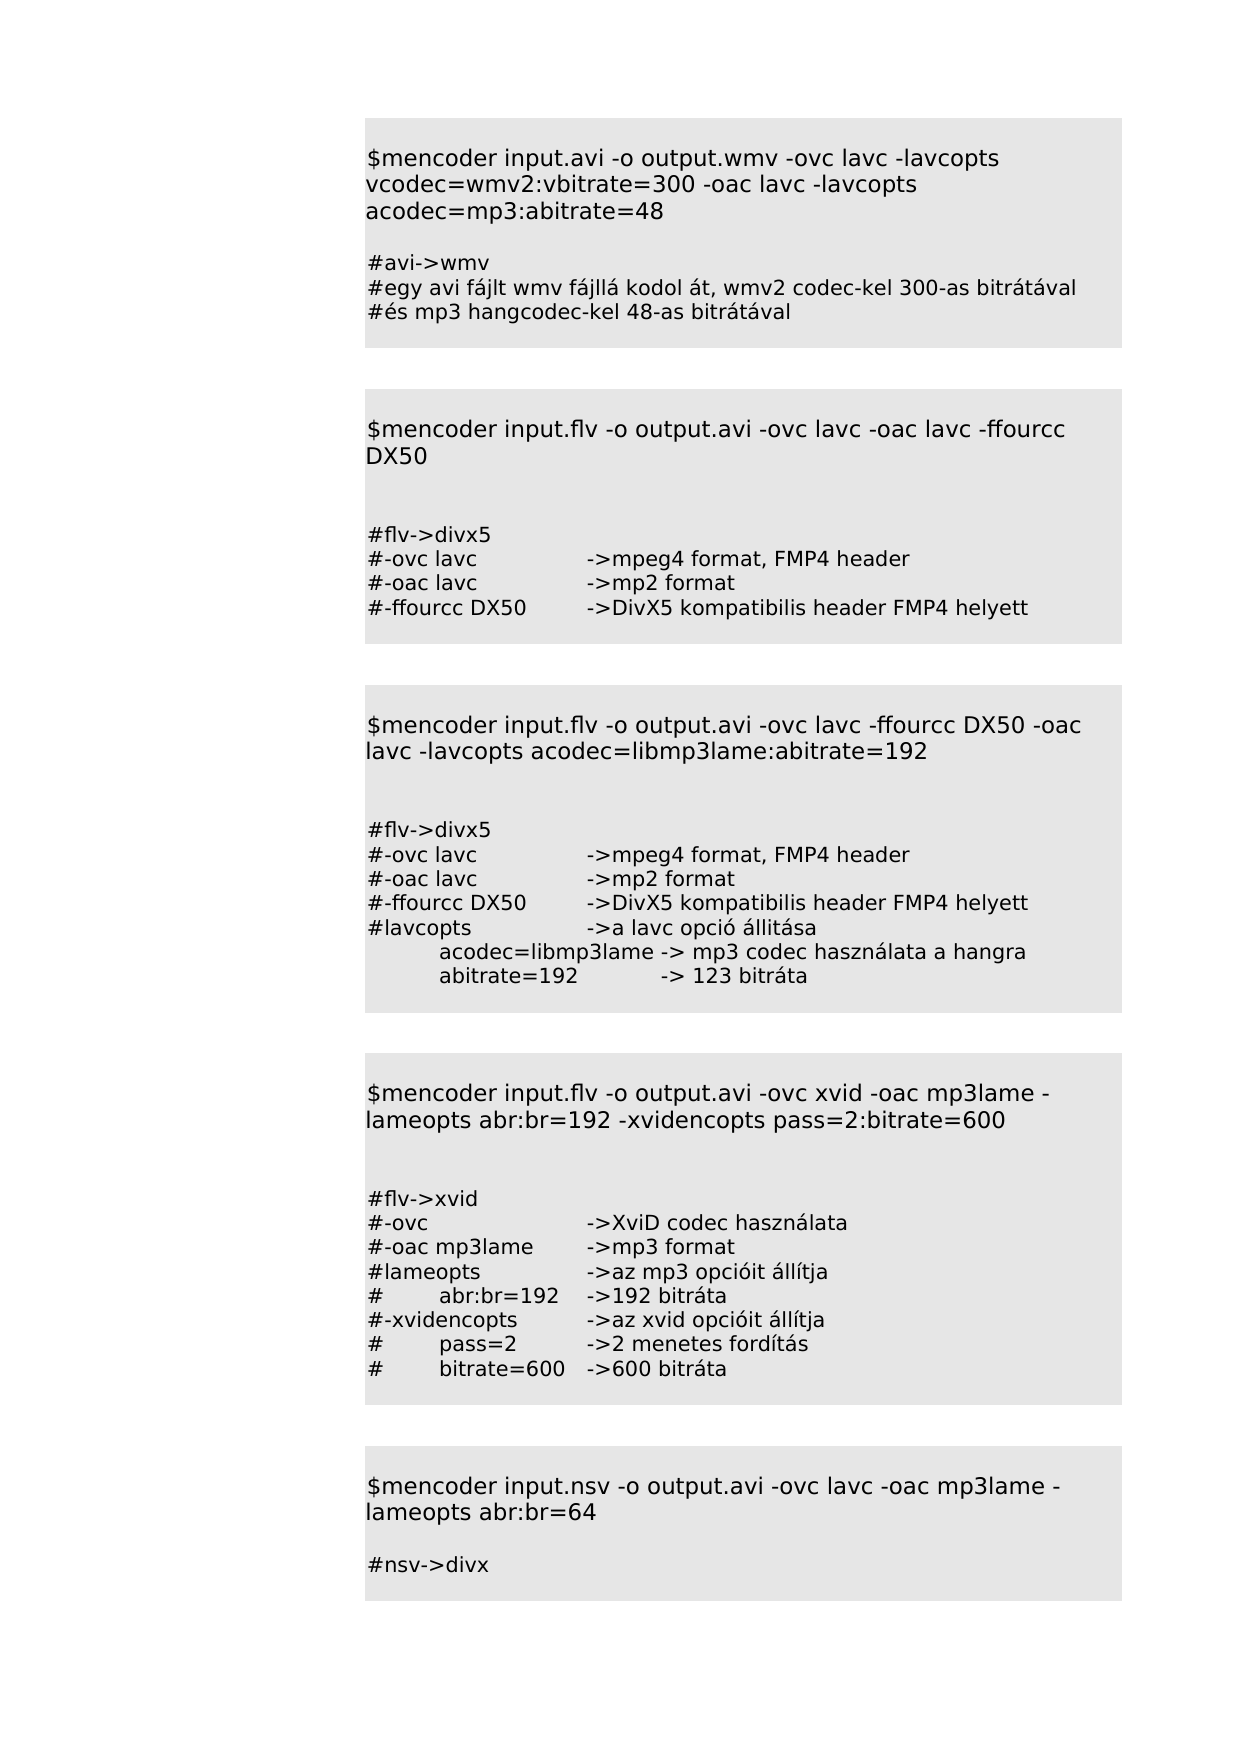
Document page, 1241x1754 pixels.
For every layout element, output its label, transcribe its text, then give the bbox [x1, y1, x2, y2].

text abitrate=192 -> 123 bitráta [365, 964, 1122, 988]
text #avi->wmv [365, 251, 1122, 276]
text #-oac mp3lame ->mp3 format [365, 1235, 1122, 1260]
text #lavcopts ->a lavc opció állitása [365, 916, 1122, 940]
text #-ffourcc DX50 ->DivX5 kompatibilis header FMP4 helyett [365, 596, 1122, 620]
text $mencoder input.nsv -o output.avi -ovc lavc -oac mp3lame -lameopts abr:br=64 [365, 1473, 1122, 1526]
text $mencoder input.flv -o output.avi -ovc lavc -ffourcc DX50 -oac lavc -lavcopts acodec=libmp3lame:abitrate=192 [365, 712, 1122, 765]
text #-xvidencopts ->az xvid opcióit állítja [365, 1308, 1122, 1332]
text $mencoder input.flv -o output.avi -ovc xvid -oac mp3lame -lameopts abr:br=192 -xvidencopts pass=2:bitrate=600 [365, 1080, 1122, 1133]
text #flv->divx5 [365, 523, 1122, 547]
text #lameopts ->az mp3 opcióit állítja [365, 1260, 1122, 1284]
text $mencoder input.flv -o output.avi -ovc lavc -oac lavc -ffourcc DX50 [365, 416, 1122, 469]
text # abr:br=192 ->192 bitráta [365, 1284, 1122, 1308]
text # pass=2 ->2 menetes fordítás [365, 1332, 1122, 1357]
text #nsv->divx [365, 1553, 1122, 1577]
text acodec=libmp3lame -> mp3 codec használata a hangra [365, 940, 1122, 964]
text $mencoder input.avi -o output.wmv -ovc lavc -lavcopts vcodec=wmv2:vbitrate=300 -oac lavc -lavcopts acodec=mp3:abitrate=48 [365, 145, 1122, 225]
text #-oac lavc ->mp2 format [365, 571, 1122, 596]
text #és mp3 hangcodec-kel 48-as bitrátával [365, 300, 1122, 324]
text #-ovc lavc ->mpeg4 format, FMP4 header [365, 547, 1122, 571]
text #flv->divx5 [365, 818, 1122, 843]
text #flv->xvid [365, 1187, 1122, 1211]
text #-ovc ->XviD codec használata [365, 1211, 1122, 1235]
text #-ffourcc DX50 ->DivX5 kompatibilis header FMP4 helyett [365, 891, 1122, 916]
text # bitrate=600 ->600 bitráta [365, 1357, 1122, 1381]
text #egy avi fájlt wmv fájllá kodol át, wmv2 codec-kel 300-as bitrátával [365, 276, 1122, 300]
text #-oac lavc ->mp2 format [365, 867, 1122, 891]
text #-ovc lavc ->mpeg4 format, FMP4 header [365, 843, 1122, 867]
